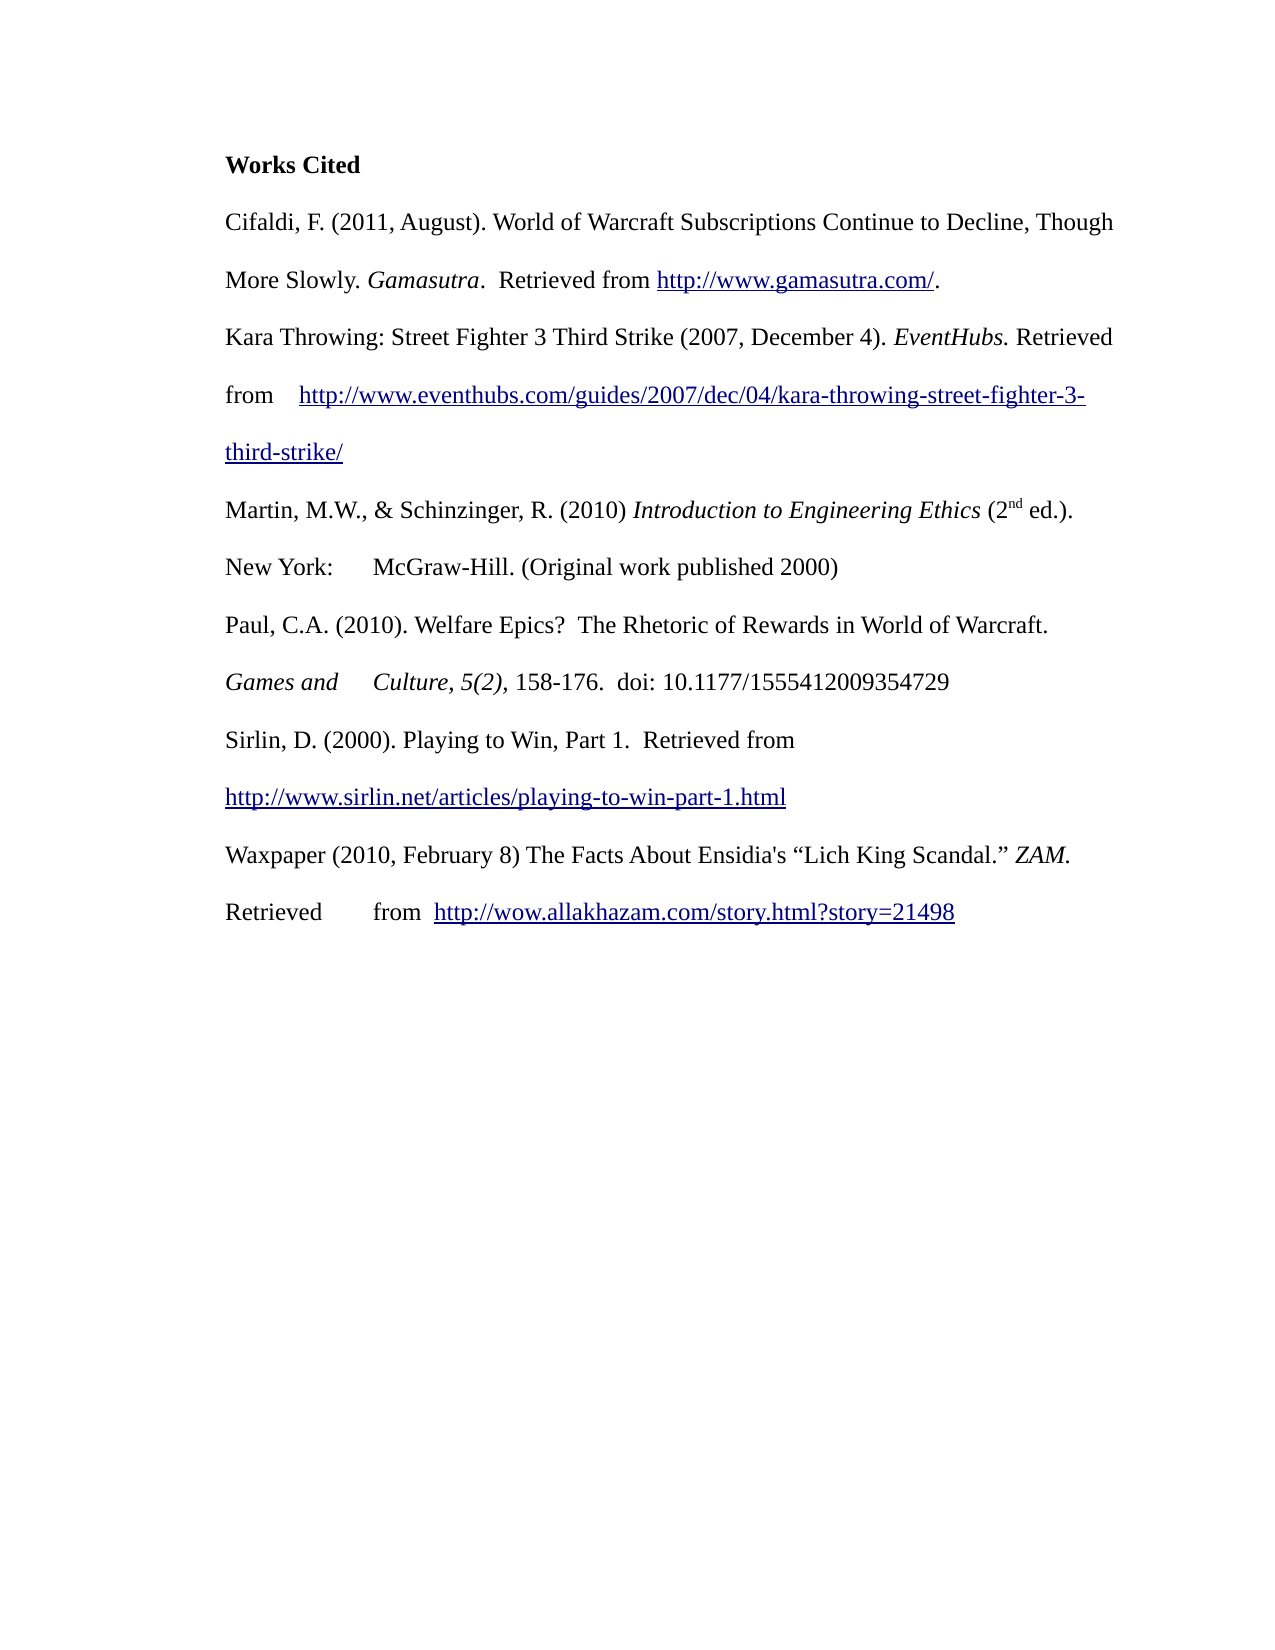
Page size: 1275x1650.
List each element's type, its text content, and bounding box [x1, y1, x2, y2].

text Paul, C.A. (2010). Welfare Epics? The Rhetoric of Rewards in World of Warcraft. Games and Culture, 5(2), 158-176. doi: 10.1177/1555412009354729 [225, 610, 1125, 696]
text Cifaldi, F. (2011, August). World of Warcraft Subscriptions Continue to Decline, Though More Slowly. Gamasutra. Retrieved from http://www.gamasutra.com/. [225, 207, 1125, 294]
text Sirlin, D. (2000). Playing to Win, Part 1. Retrieved from http://www.sirlin.net/articles/playing-to-win-part-1.html [225, 725, 1125, 811]
text Waxpaper (2010, February 8) The Facts About Ensidia's “Lich King Scandal.” ZAM. Retrieved from http://wow.allakhazam.com/story.html?story=21498 [225, 840, 1125, 926]
text Works Cited [225, 150, 1125, 179]
text Martin, M.W., & Schinzinger, R. (2010) Introduction to Engineering Ethics (2nd ed.). New York: McGraw-Hill. (Original work published 2000) [225, 495, 1125, 581]
text Kara Throwing: Street Fighter 3 Third Strike (2007, December 4). EventHubs. Retrieved from http://www.eventhubs.com/guides/2007/dec/04/kara-throwing-street-fighter-3-third-strike/ [225, 322, 1125, 466]
